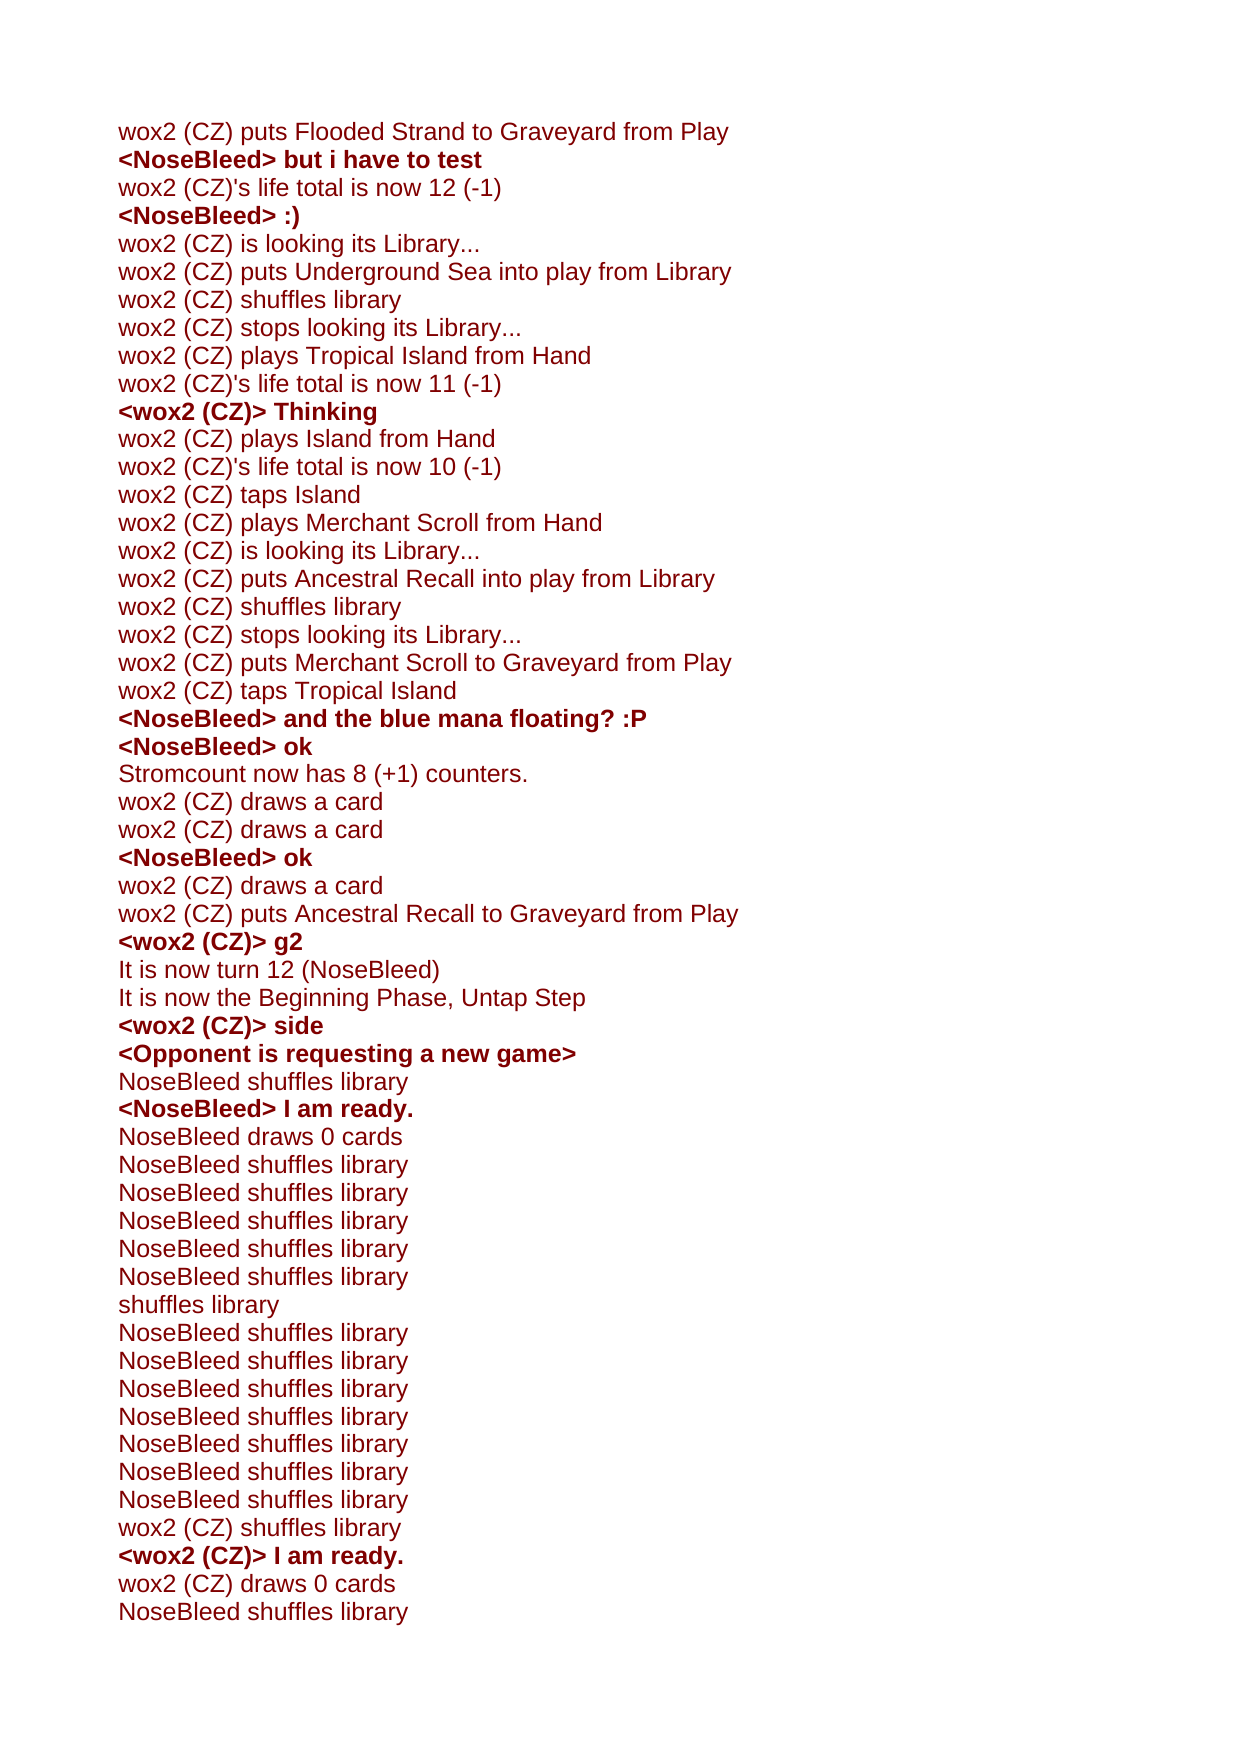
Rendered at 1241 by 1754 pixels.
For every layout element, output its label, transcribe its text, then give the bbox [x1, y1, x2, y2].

text wox2 (CZ)'s life total is now 12 (-1) [118, 174, 1122, 202]
text wox2 (CZ) draws 0 cards [118, 1570, 1122, 1598]
text NoseBleed shuffles library [118, 1402, 1122, 1430]
text NoseBleed shuffles library [118, 1151, 1122, 1179]
text wox2 (CZ) taps Tropical Island [118, 676, 1122, 704]
text wox2 (CZ) puts Merchant Scroll to Graveyard from Play [118, 648, 1122, 676]
text Stromcount now has 8 (+1) counters. [118, 760, 1122, 788]
text NoseBleed shuffles library [118, 1207, 1122, 1235]
text wox2 (CZ) draws a card [118, 788, 1122, 816]
text <NoseBleed> ok [118, 844, 1122, 872]
text NoseBleed shuffles library [118, 1235, 1122, 1263]
text NoseBleed shuffles library [118, 1430, 1122, 1458]
text wox2 (CZ) puts Ancestral Recall into play from Library [118, 565, 1122, 593]
text <NoseBleed> but i have to test [118, 146, 1122, 174]
text NoseBleed shuffles library [118, 1458, 1122, 1486]
text wox2 (CZ)'s life total is now 10 (-1) [118, 453, 1122, 481]
text wox2 (CZ) draws a card [118, 872, 1122, 900]
text wox2 (CZ) taps Island [118, 481, 1122, 509]
text shuffles library [118, 1291, 1122, 1318]
text wox2 (CZ) puts Ancestral Recall to Graveyard from Play [118, 900, 1122, 928]
text wox2 (CZ) stops looking its Library... [118, 621, 1122, 648]
text wox2 (CZ) draws a card [118, 816, 1122, 844]
text NoseBleed shuffles library [118, 1346, 1122, 1374]
text wox2 (CZ) plays Island from Hand [118, 425, 1122, 453]
text NoseBleed shuffles library [118, 1263, 1122, 1291]
text wox2 (CZ)'s life total is now 11 (-1) [118, 369, 1122, 397]
text wox2 (CZ) stops looking its Library... [118, 313, 1122, 341]
text NoseBleed shuffles library [118, 1067, 1122, 1095]
text wox2 (CZ) plays Tropical Island from Hand [118, 341, 1122, 369]
text It is now turn 12 (NoseBleed) [118, 956, 1122, 983]
text NoseBleed shuffles library [118, 1318, 1122, 1346]
text <wox2 (CZ)> Thinking [118, 397, 1122, 425]
text <NoseBleed> :) [118, 202, 1122, 230]
text NoseBleed draws 0 cards [118, 1123, 1122, 1151]
text wox2 (CZ) shuffles library [118, 1514, 1122, 1542]
text <wox2 (CZ)> I am ready. [118, 1542, 1122, 1570]
text <wox2 (CZ)> g2 [118, 928, 1122, 956]
text <NoseBleed> ok [118, 732, 1122, 760]
text wox2 (CZ) puts Flooded Strand to Graveyard from Play [118, 118, 1122, 146]
text NoseBleed shuffles library [118, 1598, 1122, 1626]
text wox2 (CZ) shuffles library [118, 593, 1122, 621]
text wox2 (CZ) is looking its Library... [118, 537, 1122, 565]
text wox2 (CZ) shuffles library [118, 286, 1122, 313]
text wox2 (CZ) plays Merchant Scroll from Hand [118, 509, 1122, 537]
text NoseBleed shuffles library [118, 1374, 1122, 1402]
text <NoseBleed> and the blue mana floating? :P [118, 704, 1122, 732]
text <wox2 (CZ)> side [118, 1011, 1122, 1039]
text wox2 (CZ) is looking its Library... [118, 230, 1122, 258]
text <Opponent is requesting a new game> [118, 1039, 1122, 1067]
text wox2 (CZ) puts Underground Sea into play from Library [118, 258, 1122, 286]
text NoseBleed shuffles library [118, 1179, 1122, 1207]
text NoseBleed shuffles library [118, 1486, 1122, 1514]
text It is now the Beginning Phase, Untap Step [118, 983, 1122, 1011]
text <NoseBleed> I am ready. [118, 1095, 1122, 1123]
